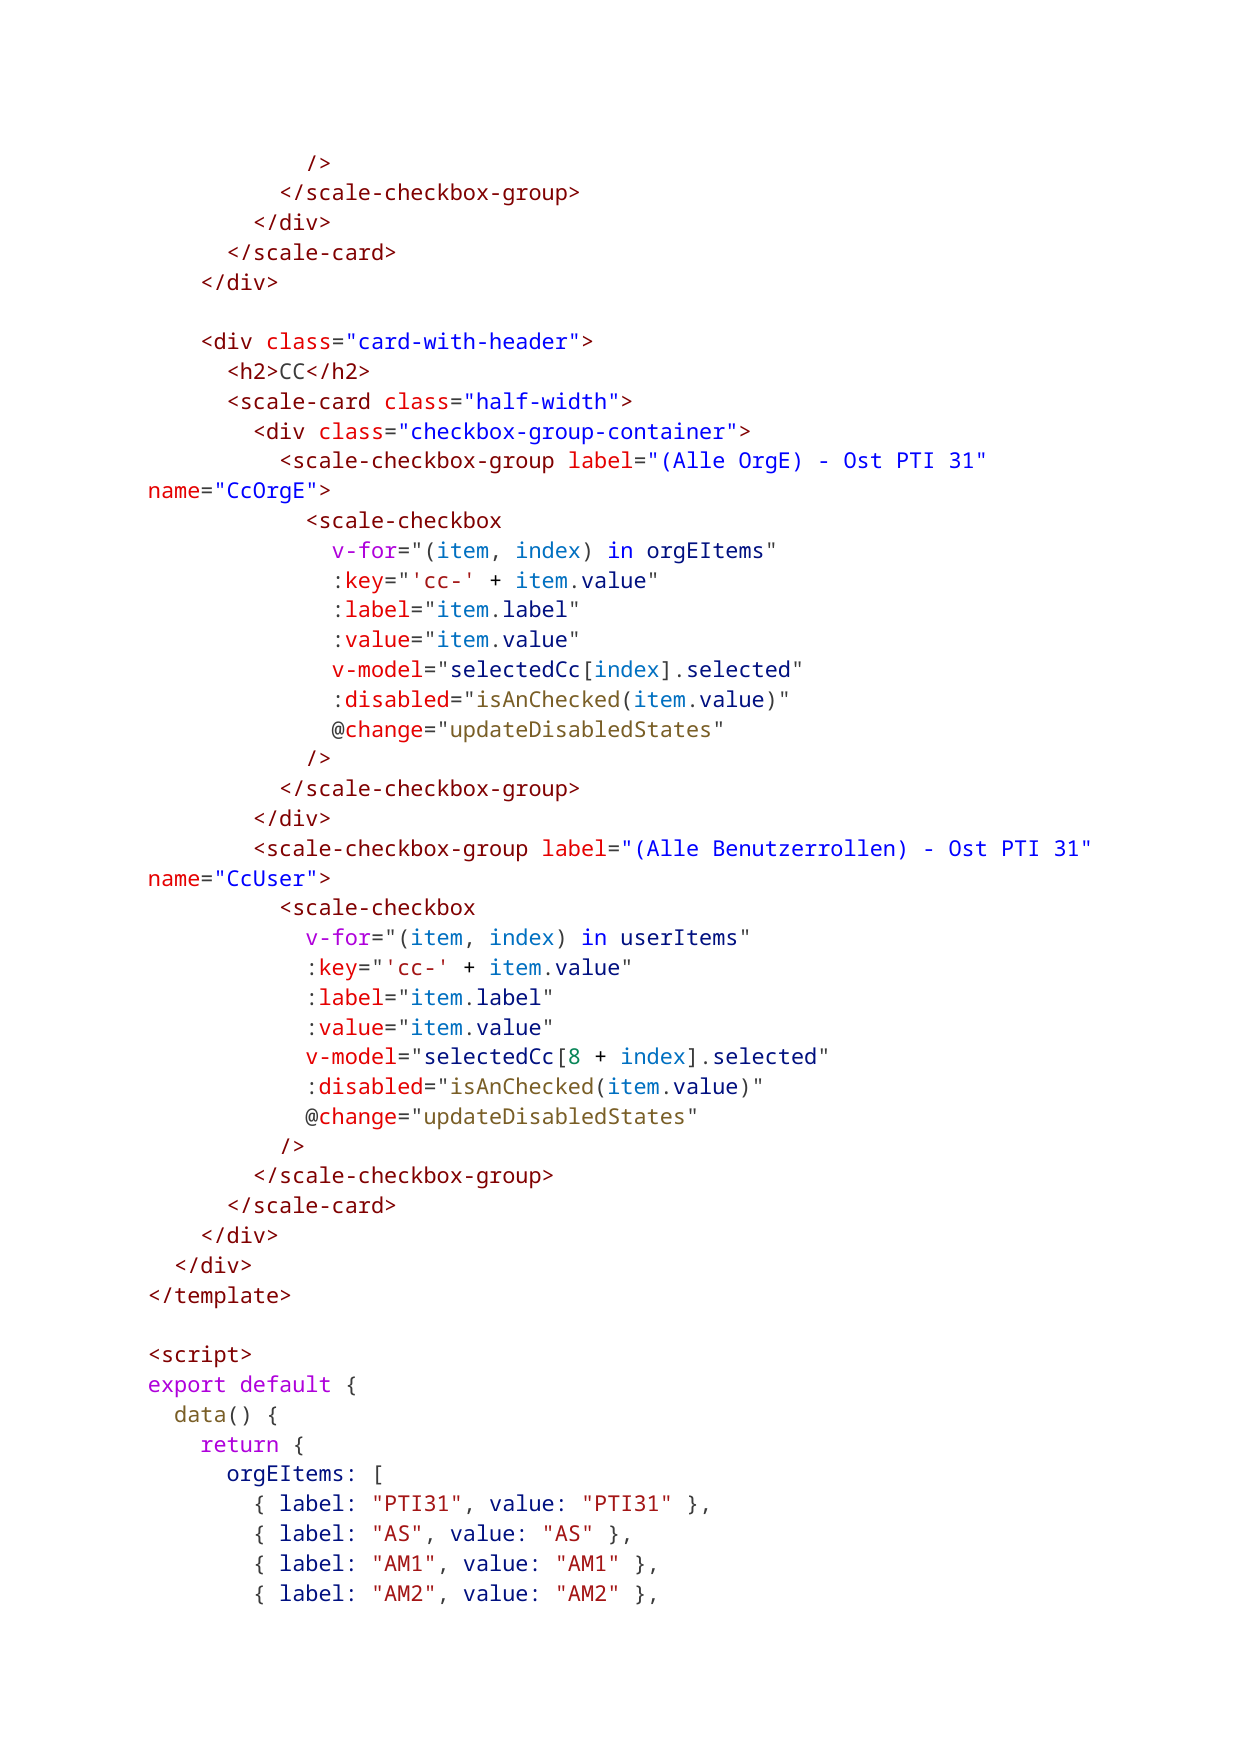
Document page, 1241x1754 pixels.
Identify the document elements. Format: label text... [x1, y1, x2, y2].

text export default { [148, 1369, 1093, 1399]
text return { [148, 1429, 1093, 1458]
text <scale-checkbox [148, 892, 1093, 922]
text orgEItems: [ [148, 1458, 1093, 1488]
text :key="'cc-' + item.value" [148, 952, 1093, 982]
text { label: "AS", value: "AS" }, [148, 1518, 1093, 1548]
text { label: "PTI31", value: "PTI31" }, [148, 1488, 1093, 1518]
text :label="item.label" [148, 982, 1093, 1012]
text v-for="(item, index) in userItems" [148, 922, 1093, 952]
text </div> [148, 803, 1093, 833]
text <h2>CC</h2> [148, 356, 1093, 386]
text </div> [148, 207, 1093, 237]
text @change="updateDisabledStates" [148, 1101, 1093, 1131]
text </scale-card> [148, 237, 1093, 267]
text data() { [148, 1399, 1093, 1429]
text /> [148, 148, 1093, 177]
text <div class="checkbox-group-container"> [148, 416, 1093, 446]
text </scale-card> [148, 1190, 1093, 1220]
text { label: "AM2", value: "AM2" }, [148, 1578, 1093, 1607]
text <scale-checkbox-group label="(Alle OrgE) - Ost PTI 31" name="CcOrgE"> [148, 446, 1093, 505]
text </scale-checkbox-group> [148, 773, 1093, 803]
text <div class="card-with-header"> [148, 326, 1093, 356]
text :disabled="isAnChecked(item.value)" [148, 684, 1093, 714]
text </scale-checkbox-group> [148, 1161, 1093, 1190]
text <scale-card class="half-width"> [148, 386, 1093, 416]
text v-model="selectedCc[index].selected" [148, 654, 1093, 684]
text </div> [148, 267, 1093, 297]
text :value="item.value" [148, 624, 1093, 654]
text { label: "AM1", value: "AM1" }, [148, 1548, 1093, 1578]
text </div> [148, 1220, 1093, 1250]
text @change="updateDisabledStates" [148, 714, 1093, 743]
text /> [148, 1131, 1093, 1161]
text <script> [148, 1339, 1093, 1369]
text /> [148, 743, 1093, 773]
text </template> [148, 1280, 1093, 1309]
text :label="item.label" [148, 594, 1093, 624]
text </scale-checkbox-group> [148, 177, 1093, 207]
text :disabled="isAnChecked(item.value)" [148, 1071, 1093, 1101]
text :key="'cc-' + item.value" [148, 565, 1093, 594]
text v-model="selectedCc[8 + index].selected" [148, 1041, 1093, 1071]
text v-for="(item, index) in orgEItems" [148, 535, 1093, 565]
text <scale-checkbox-group label="(Alle Benutzerrollen) - Ost PTI 31" name="CcUser"> [148, 833, 1093, 892]
text <scale-checkbox [148, 505, 1093, 535]
text :value="item.value" [148, 1012, 1093, 1041]
text </div> [148, 1250, 1093, 1280]
